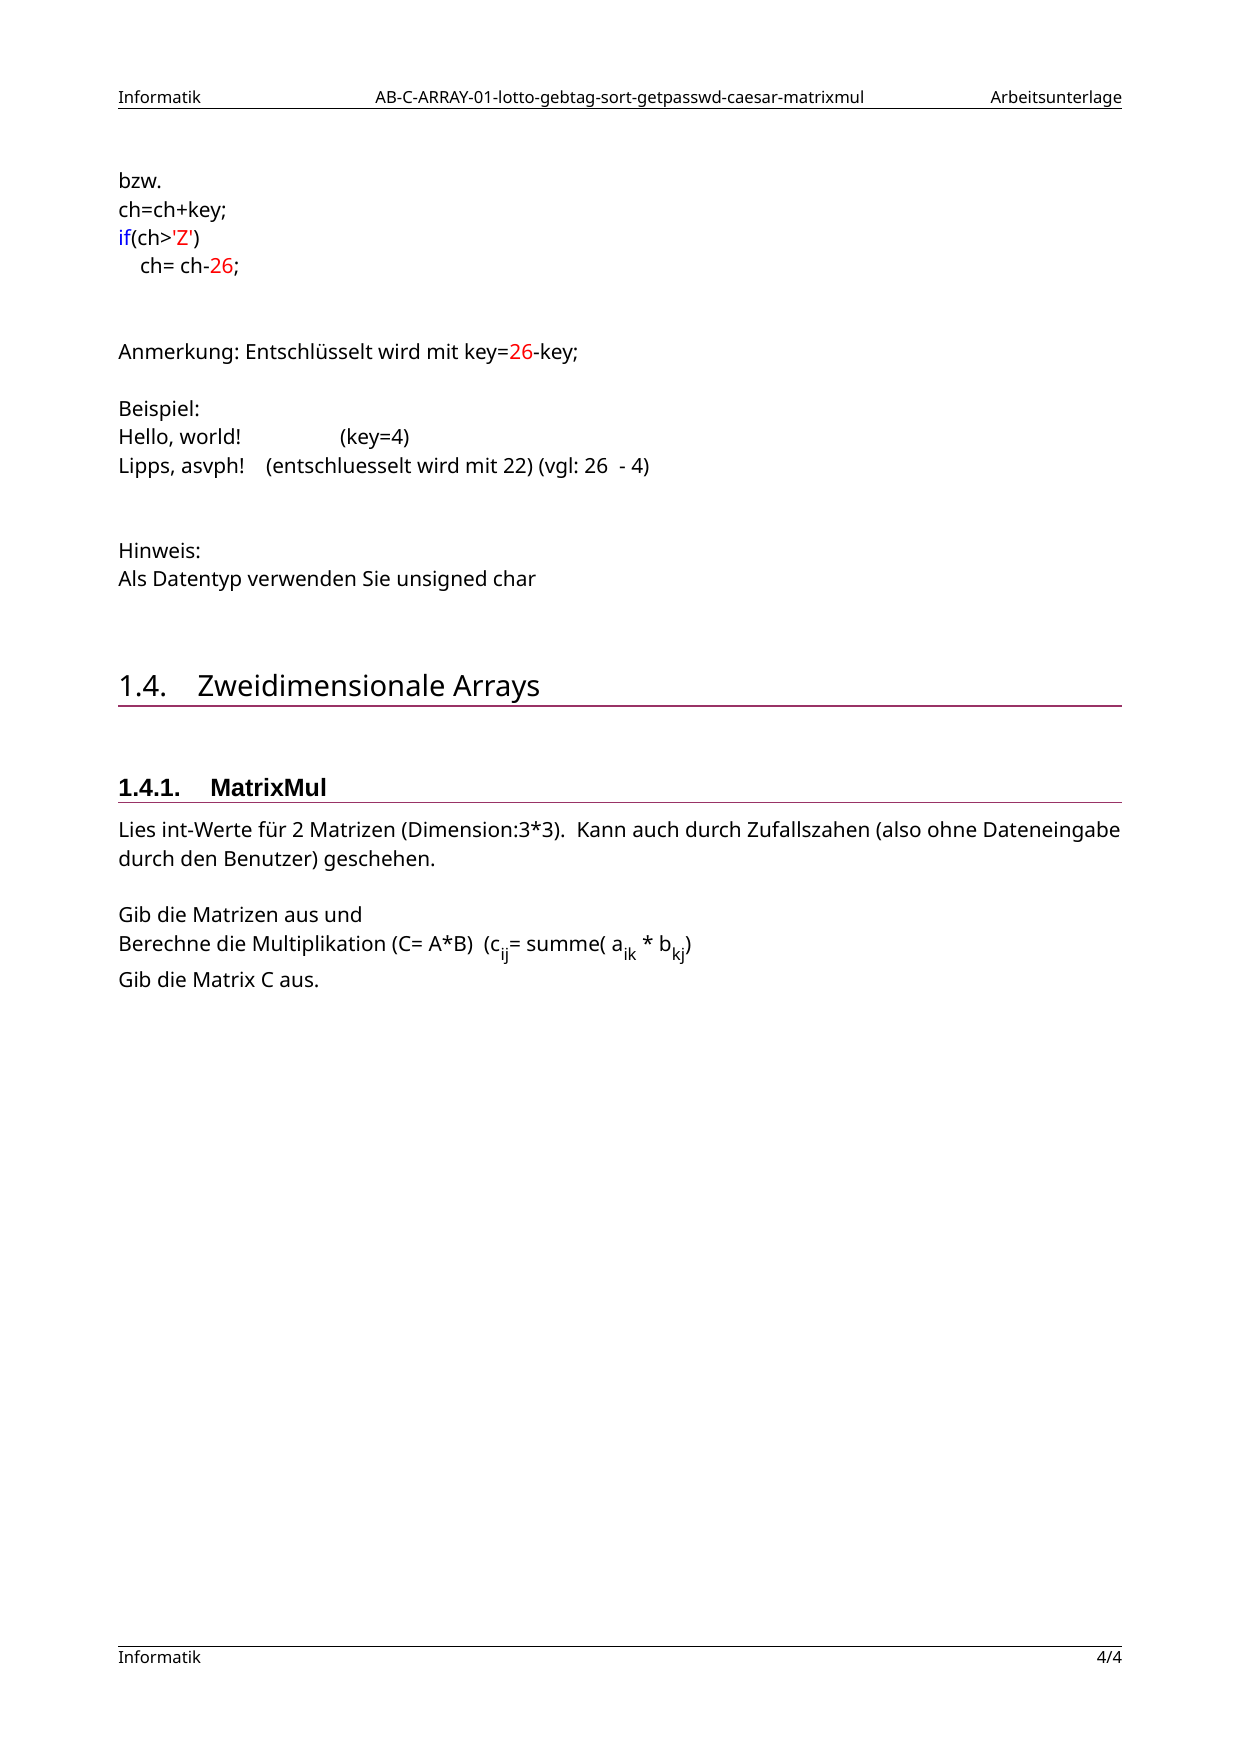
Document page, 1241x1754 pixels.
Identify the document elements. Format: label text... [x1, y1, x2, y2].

text Beispiel: [118, 394, 1122, 422]
text ch=ch+key; [118, 195, 1122, 223]
text Hello, world! (key=4) Lipps, asvph! (entschluesselt wird mit 22) (vgl: 26 - 4) [118, 422, 1122, 479]
text Hinweis: [118, 536, 1122, 564]
text Als Datentyp verwenden Sie unsigned char [118, 564, 1122, 593]
text ch= ch-26; [118, 252, 1122, 280]
text if(ch>'Z') [118, 223, 1122, 252]
subtitle Zweidimensionale Arrays [118, 665, 1122, 705]
subtitle MatrixMul [118, 773, 1122, 802]
text Gib die Matrizen aus und Berechne die Multiplikation (C= A*B) (cij= summe( aik * bkj) Gib die Matrix C aus. [118, 872, 1122, 994]
text Lies int-Werte für 2 Matrizen (Dimension:3*3). Kann auch durch Zufallszahen (also ohne Dateneingabe durch den Benutzer) geschehen. [118, 815, 1122, 872]
text bzw. [118, 166, 1122, 195]
text Anmerkung: Entschlüsselt wird mit key=26-key; [118, 337, 1122, 365]
